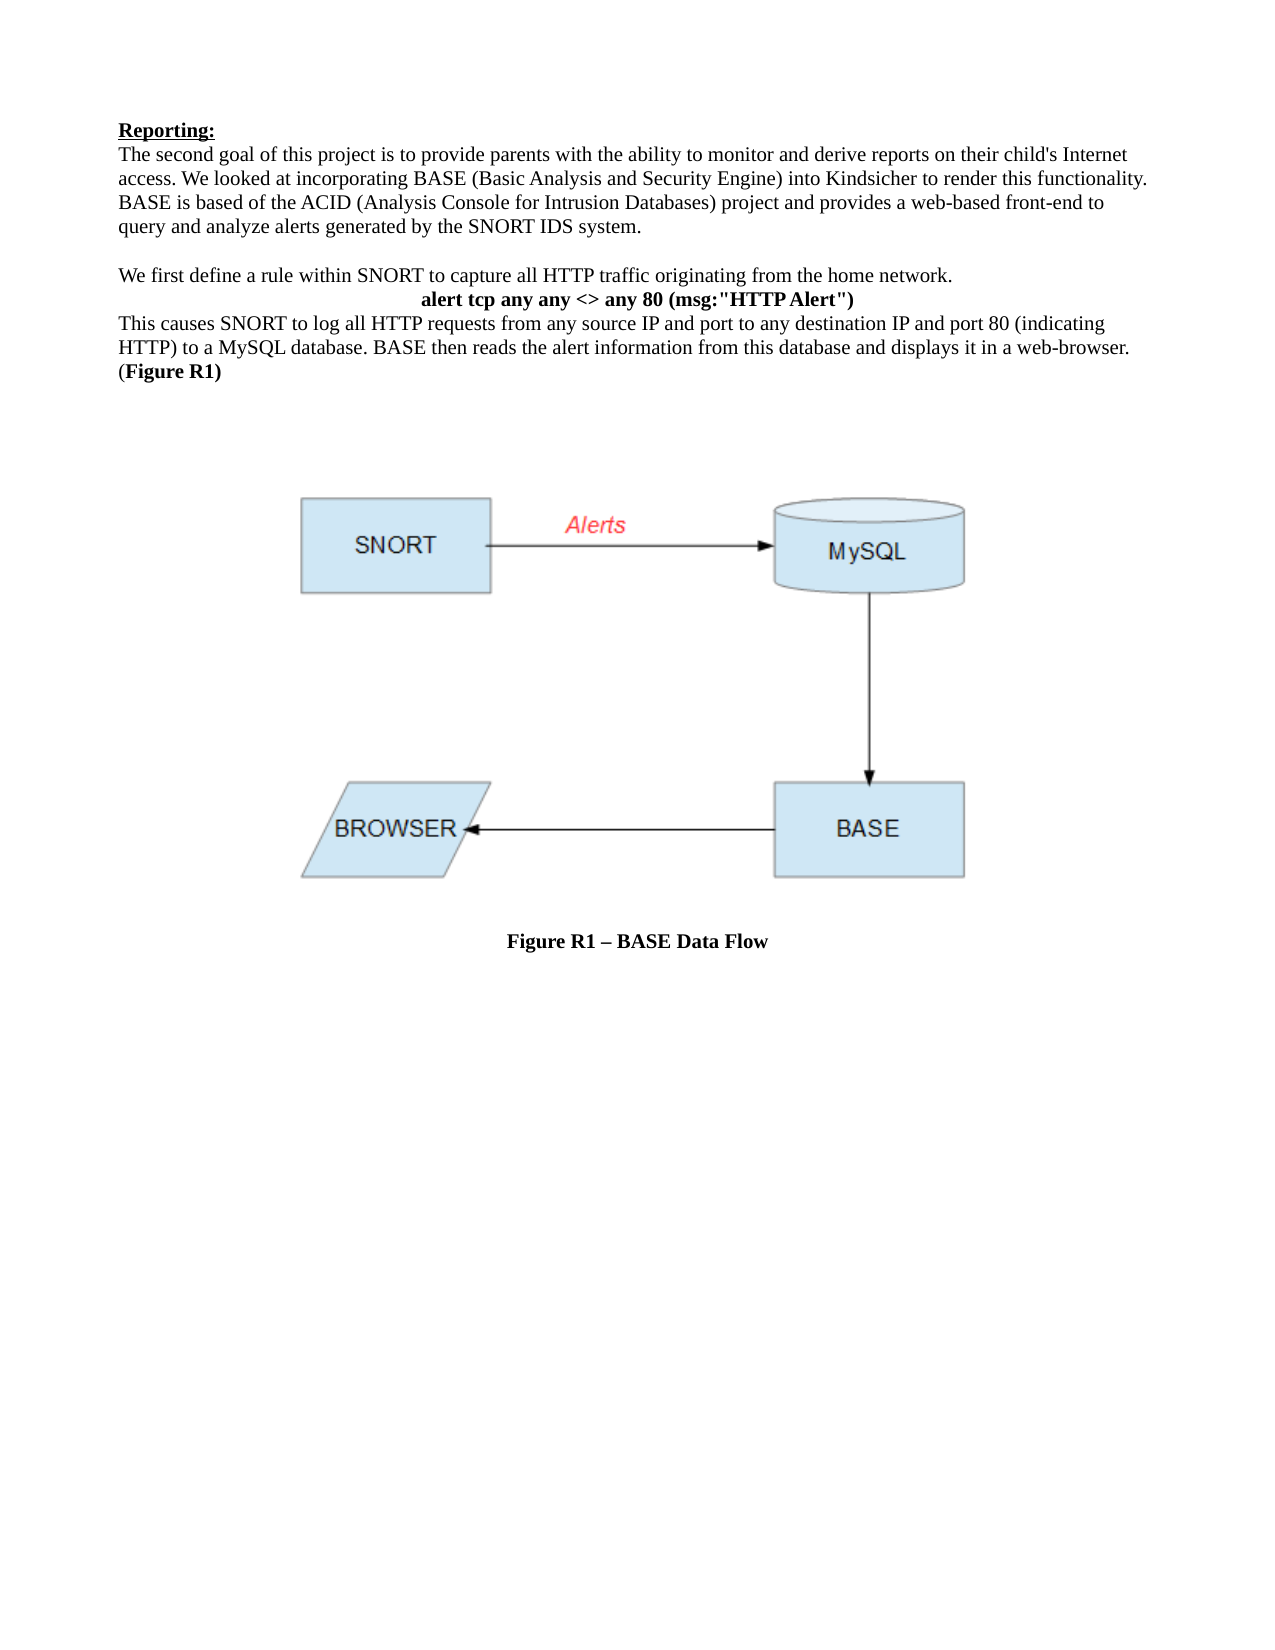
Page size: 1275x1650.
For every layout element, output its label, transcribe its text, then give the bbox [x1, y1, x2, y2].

text Reporting: [118, 118, 1157, 142]
text This causes SNORT to log all HTTP requests from any source IP and port to any destination IP and port 80 (indicating HTTP) to a MySQL database. BASE then reads the alert information from this database and displays it in a web-browser. (Figure R1) [118, 311, 1157, 383]
text We first define a rule within SNORT to capture all HTTP traffic originating from the home network. [118, 262, 1157, 287]
text The second goal of this project is to provide parents with the ability to monitor and derive reports on their child's Internet access. We looked at incorporating BASE (Basic Analysis and Security Engine) into Kindsicher to render this functionality. BASE is based of the ACID (Analysis Console for Intrusion Databases) project and provides a web-based front-end to query and analyze alerts generated by the SNORT IDS system. [118, 142, 1157, 238]
picture [273, 406, 1002, 929]
text alert tcp any any <> any 80 (msg:"HTTP Alert") [118, 287, 1157, 311]
text Figure R1 – BASE Data Flow [118, 407, 1157, 953]
